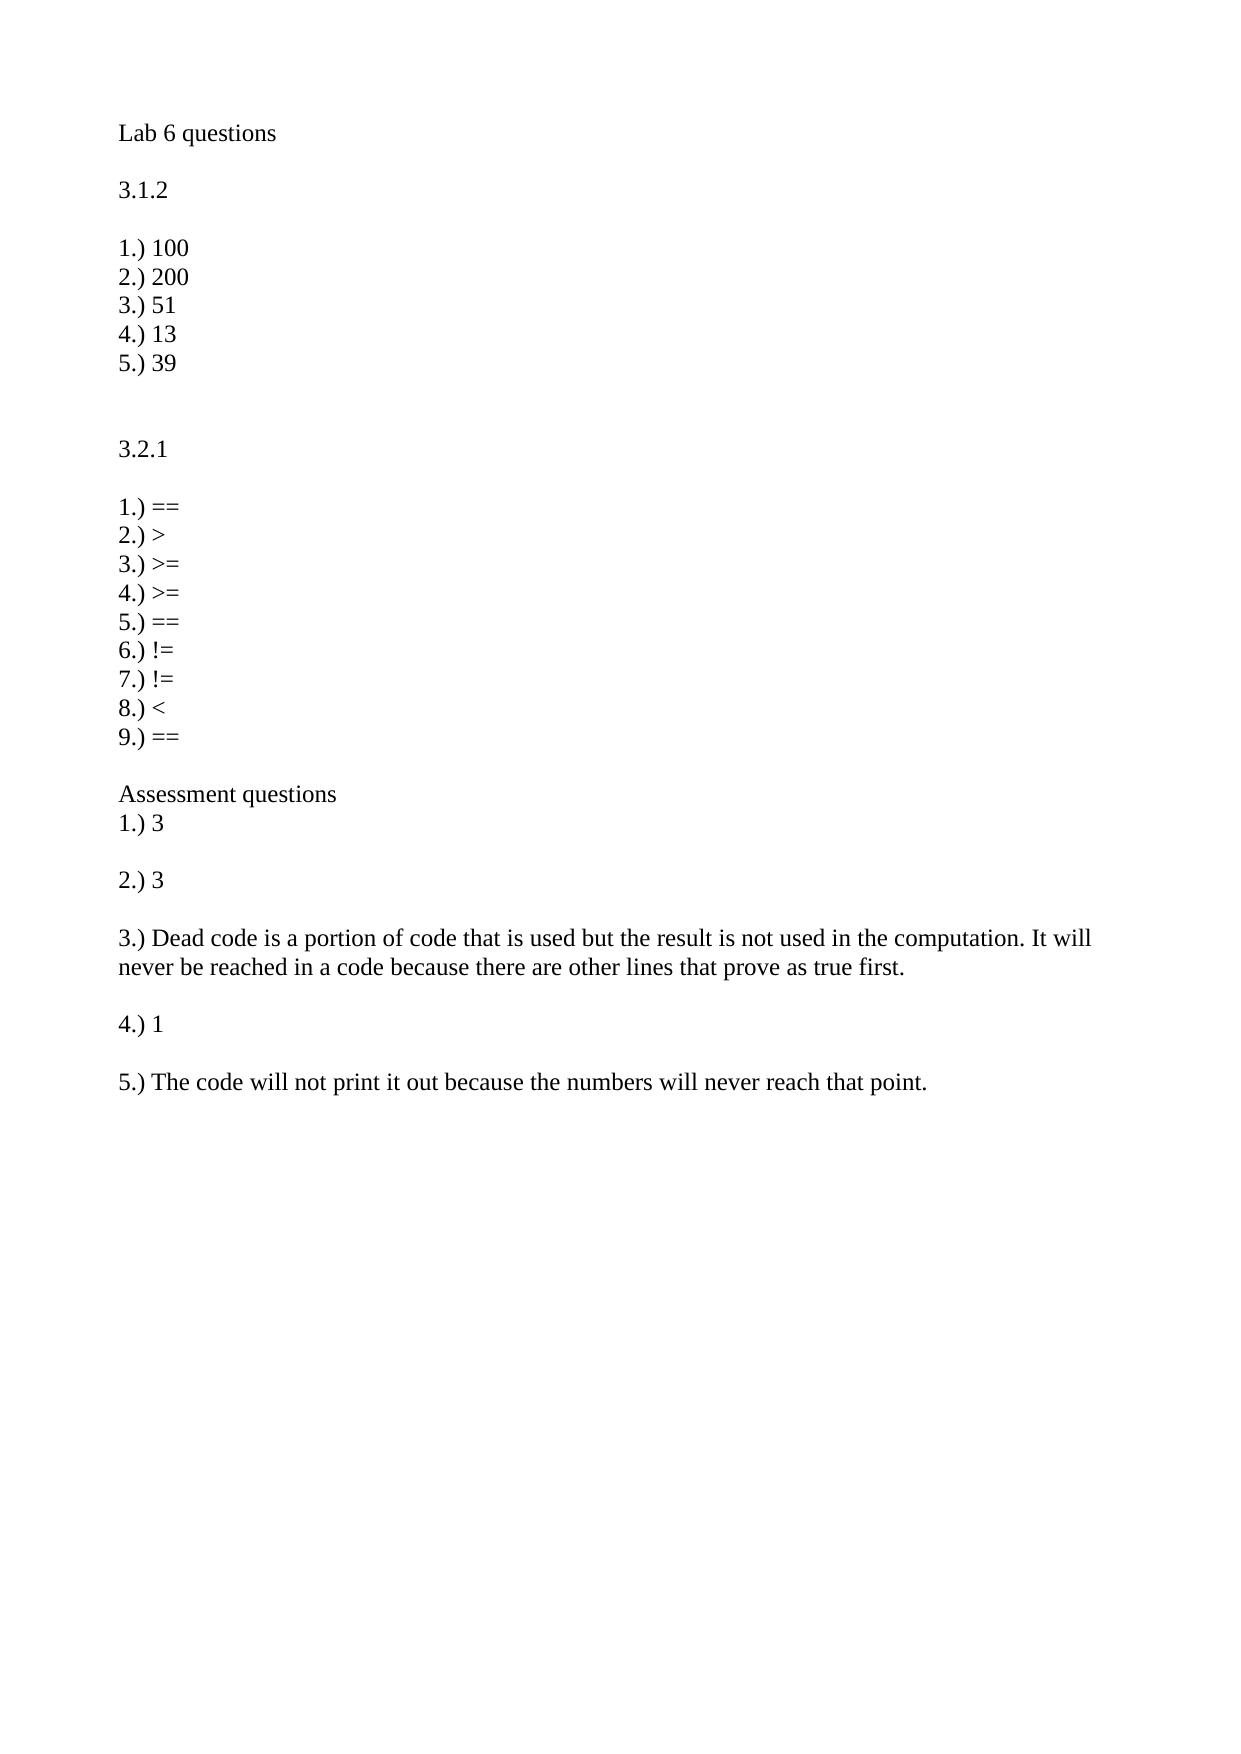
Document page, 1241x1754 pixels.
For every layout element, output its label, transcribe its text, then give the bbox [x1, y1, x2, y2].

text 3.1.2 [118, 176, 1122, 204]
text 5.) == [118, 607, 1122, 636]
text 8.) < 9.) == [118, 693, 1122, 751]
text 3.) Dead code is a portion of code that is used but the result is not used in the computation. It will never be reached in a code because there are other lines that prove as true first. [118, 923, 1122, 981]
text 4.) 13 [118, 319, 1122, 348]
text Lab 6 questions [118, 118, 1122, 147]
text 3.) >= [118, 549, 1122, 578]
text 1.) 100 [118, 233, 1122, 262]
text 4.) >= [118, 578, 1122, 607]
text 7.) != [118, 664, 1122, 693]
text 6.) != [118, 636, 1122, 664]
text 3.) 51 [118, 291, 1122, 319]
text 2.) 3 [118, 866, 1122, 894]
text 3.2.1 [118, 434, 1122, 463]
text 5.) 39 [118, 348, 1122, 377]
text 1.) == [118, 492, 1122, 521]
text Assessment questions [118, 779, 1122, 808]
text 1.) 3 [118, 808, 1122, 837]
text 2.) 200 [118, 262, 1122, 291]
text 4.) 1 [118, 1009, 1122, 1038]
text 2.) > [118, 521, 1122, 549]
text 5.) The code will not print it out because the numbers will never reach that point. [118, 1067, 1122, 1096]
